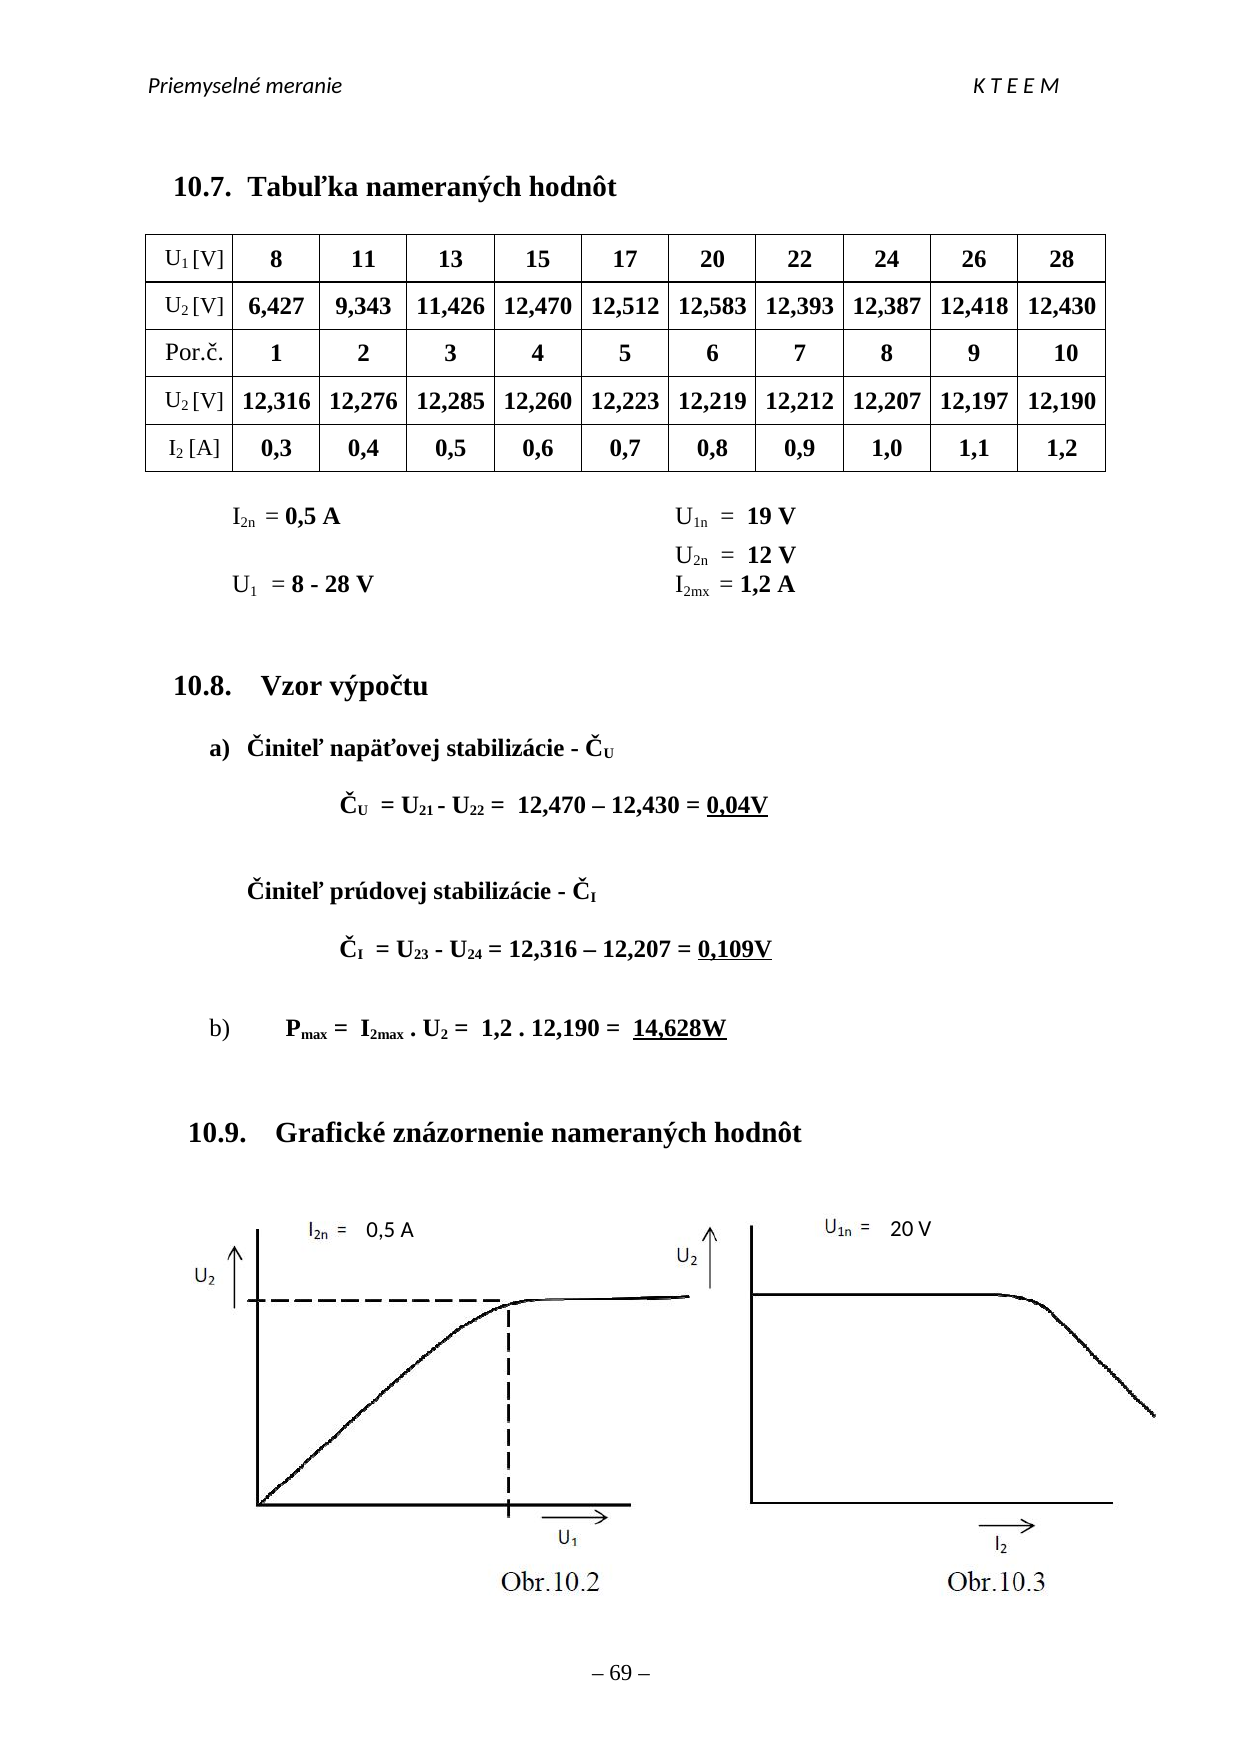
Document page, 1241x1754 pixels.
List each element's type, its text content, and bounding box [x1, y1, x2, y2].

table_cell 6 [669, 330, 755, 376]
table_cell 12,512 [582, 283, 668, 329]
table_header U1 [V] [146, 235, 232, 281]
table_cell 7 [756, 330, 843, 376]
table_cell 12,430 [1018, 283, 1105, 329]
table_cell 12,316 [233, 377, 319, 423]
table_header 22 [756, 235, 843, 281]
table_cell 12,393 [756, 283, 843, 329]
text ČI = U23 - U24 = 12,316 – 12,207 = 0,109V [209, 934, 1105, 963]
table_cell 1 [233, 330, 319, 376]
table_cell 0,8 [669, 425, 755, 471]
list Pmax = I2max . U2 = 1,2 . 12,190 = 14,628W [209, 1020, 1105, 1041]
table_cell 12,470 [495, 283, 581, 329]
table_cell 0,7 [582, 425, 668, 471]
table_cell 8 [844, 330, 930, 376]
table_cell 12,223 [582, 377, 668, 423]
table_header 15 [495, 235, 581, 281]
table_cell U2 [V] [146, 377, 232, 423]
table_cell 12,276 [320, 377, 406, 423]
table_cell 5 [582, 330, 668, 376]
table_cell 12,387 [844, 283, 930, 329]
table_cell 3 [407, 330, 494, 376]
table_cell 4 [495, 330, 581, 376]
text U2n = 12 V [232, 540, 879, 569]
table_cell 2 [320, 330, 406, 376]
table_cell 12,219 [669, 377, 755, 423]
table_cell 10 [1018, 330, 1105, 376]
text 20 V [890, 1214, 966, 1242]
text 0,5 A [366, 1216, 459, 1243]
table_cell 6,427 [233, 283, 319, 329]
picture [191, 1206, 1164, 1603]
table_cell 9,343 [320, 283, 406, 329]
text Činiteľ prúdovej stabilizácie - ČI [209, 876, 1105, 905]
table_header 17 [582, 235, 668, 281]
list Činiteľ napäťovej stabilizácie - ČU [209, 733, 1105, 761]
table_header 8 [233, 235, 319, 281]
table_cell 12,197 [931, 377, 1017, 423]
text Priemyselné meranie K T E E M [148, 72, 1105, 99]
table_cell 12,418 [931, 283, 1017, 329]
text I2n = 0,5 A U1n = 19 V [232, 501, 879, 534]
table_header 11 [320, 235, 406, 281]
text 10.7. Tabuľka nameraných hodnôt [173, 169, 1105, 202]
table_cell 12,212 [756, 377, 843, 423]
text – 69 – [592, 1659, 649, 1685]
table_cell 1,0 [844, 425, 930, 471]
text U1 = 8 - 28 V I2mx = 1,2 A [232, 572, 1105, 599]
table_cell U2 [V] [146, 283, 232, 329]
table_header 13 [407, 235, 494, 281]
table_header 20 [669, 235, 755, 281]
table_cell 0,5 [407, 425, 494, 471]
table_cell Por.č. [146, 330, 232, 376]
table_cell 0,9 [756, 425, 843, 471]
table_header 26 [931, 235, 1017, 281]
table_cell 12,190 [1018, 377, 1105, 423]
table_cell 12,583 [669, 283, 755, 329]
text ČU = U21 - U22 = 12,470 – 12,430 = 0,04V [283, 790, 1105, 819]
table_header 28 [1018, 235, 1105, 281]
table_cell 1,1 [931, 425, 1017, 471]
table_cell 0,3 [233, 425, 319, 471]
table_header 24 [844, 235, 930, 281]
table_cell 12,207 [844, 377, 930, 423]
text 10.8. Vzor výpočtu [173, 668, 1105, 701]
table_cell I2 [A] [146, 425, 232, 471]
table_cell 12,285 [407, 377, 494, 423]
table_cell 0,4 [320, 425, 406, 471]
table_cell 0,6 [495, 425, 581, 471]
table_cell 9 [931, 330, 1017, 376]
table_cell 12,260 [495, 377, 581, 423]
table_cell 11,426 [407, 283, 494, 329]
table_cell 1,2 [1018, 425, 1105, 471]
text 10.9. Grafické znázornenie nameraných hodnôt [188, 1116, 1105, 1148]
